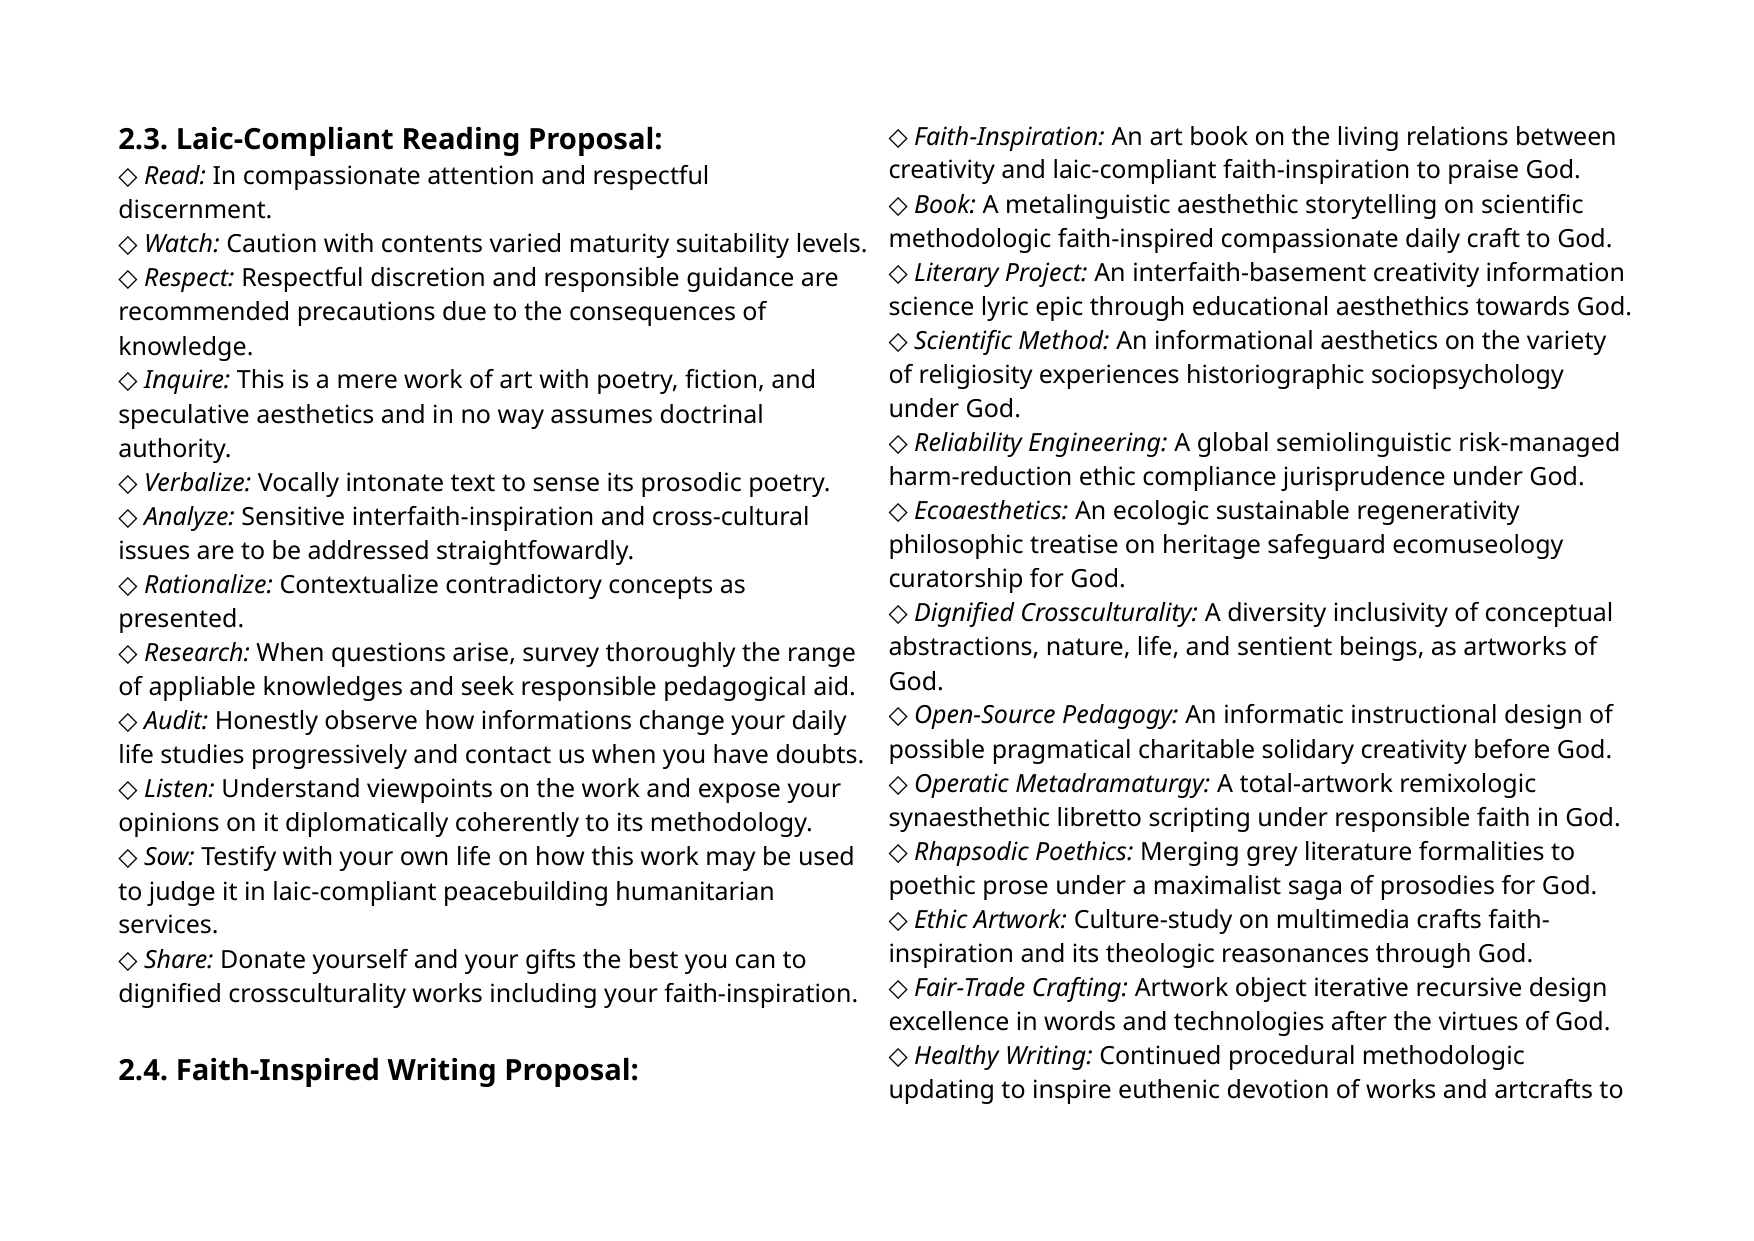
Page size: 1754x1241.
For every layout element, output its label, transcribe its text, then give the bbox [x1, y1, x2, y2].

text ◇ Inquire: This is a mere work of art with poetry, fiction, and speculative aesthetics and in no way assumes doctrinal authority. [118, 362, 870, 464]
text ◇ Rhapsodic Poethics: Merging grey literature formalities to poethic prose under a maximalist saga of prosodies for God. [888, 833, 1636, 902]
text ◇ Fair-Trade Crafting: Artwork object iterative recursive design excellence in words and technologies after the virtues of God. [888, 970, 1636, 1038]
text ◇ Operatic Metadramaturgy: A total-artwork remixologic synaesthethic libretto scripting under responsible faith in God. [888, 765, 1636, 833]
text ◇ Open-Source Pedagogy: An informatic instructional design of possible pragmatical charitable solidary creativity before God. [888, 697, 1636, 765]
text ◇ Research: When questions arise, survey thoroughly the range of appliable knowledges and seek responsible pedagogical aid. [118, 635, 870, 703]
text ◇ Faith-Inspiration: An art book on the living relations between creativity and laic-compliant faith-inspiration to praise God. [888, 118, 1636, 186]
text ◇ Dignified Crossculturality: A diversity inclusivity of conceptual abstractions, nature, life, and sentient beings, as artworks of God. [888, 595, 1636, 697]
text 2.4. Faith-Inspired Writing Proposal: [118, 1049, 870, 1089]
text ◇ Watch: Caution with contents varied maturity suitability levels. [118, 226, 870, 260]
text ◇ Sow: Testify with your own life on how this work may be used to judge it in laic-compliant peacebuilding humanitarian services. [118, 839, 870, 941]
text ◇ Literary Project: An interfaith-basement creativity information science lyric epic through educational aesthethics towards God. [888, 254, 1636, 322]
text ◇ Verbalize: Vocally intonate text to sense its prosodic poetry. [118, 464, 870, 498]
text ◇ Analyze: Sensitive interfaith-inspiration and cross-cultural issues are to be addressed straightfowardly. [118, 498, 870, 567]
text ◇ Book: A metalinguistic aesthethic storytelling on scientific [888, 186, 1636, 220]
text ◇ Reliability Engineering: A global semiolinguistic risk-managed harm-reduction ethic compliance jurisprudence under God. [888, 425, 1636, 493]
text ◇ Read: In compassionate attention and respectful discernment. [118, 158, 870, 226]
text ◇ Rationalize: Contextualize contradictory concepts as presented. [118, 567, 870, 635]
text methodologic faith-inspired compassionate daily craft to God. [888, 220, 1636, 254]
text ◇ Ethic Artwork: Culture-study on multimedia crafts faith-inspiration and its theologic reasonances through God. [888, 902, 1636, 970]
text ◇ Listen: Understand viewpoints on the work and expose your opinions on it diplomatically coherently to its methodology. [118, 771, 870, 839]
text ◇ Scientific Method: An informational aesthetics on the variety of religiosity experiences historiographic sociopsychology under God. [888, 322, 1636, 425]
text ◇ Share: Donate yourself and your gifts the best you can to dignified crossculturality works including your faith-inspiration. [118, 941, 870, 1009]
text ◇ Audit: Honestly observe how informations change your daily life studies progressively and contact us when you have doubts. [118, 703, 870, 771]
text ◇ Healthy Writing: Continued procedural methodologic updating to inspire euthenic devotion of works and artcrafts to [888, 1038, 1636, 1106]
text ◇ Respect: Respectful discretion and responsible guidance are recommended precautions due to the consequences of knowledge. [118, 260, 870, 362]
text 2.3. Laic-Compliant Reading Proposal: [118, 118, 870, 158]
text ◇ Ecoaesthetics: An ecologic sustainable regenerativity philosophic treatise on heritage safeguard ecomuseology curatorship for God. [888, 493, 1636, 595]
